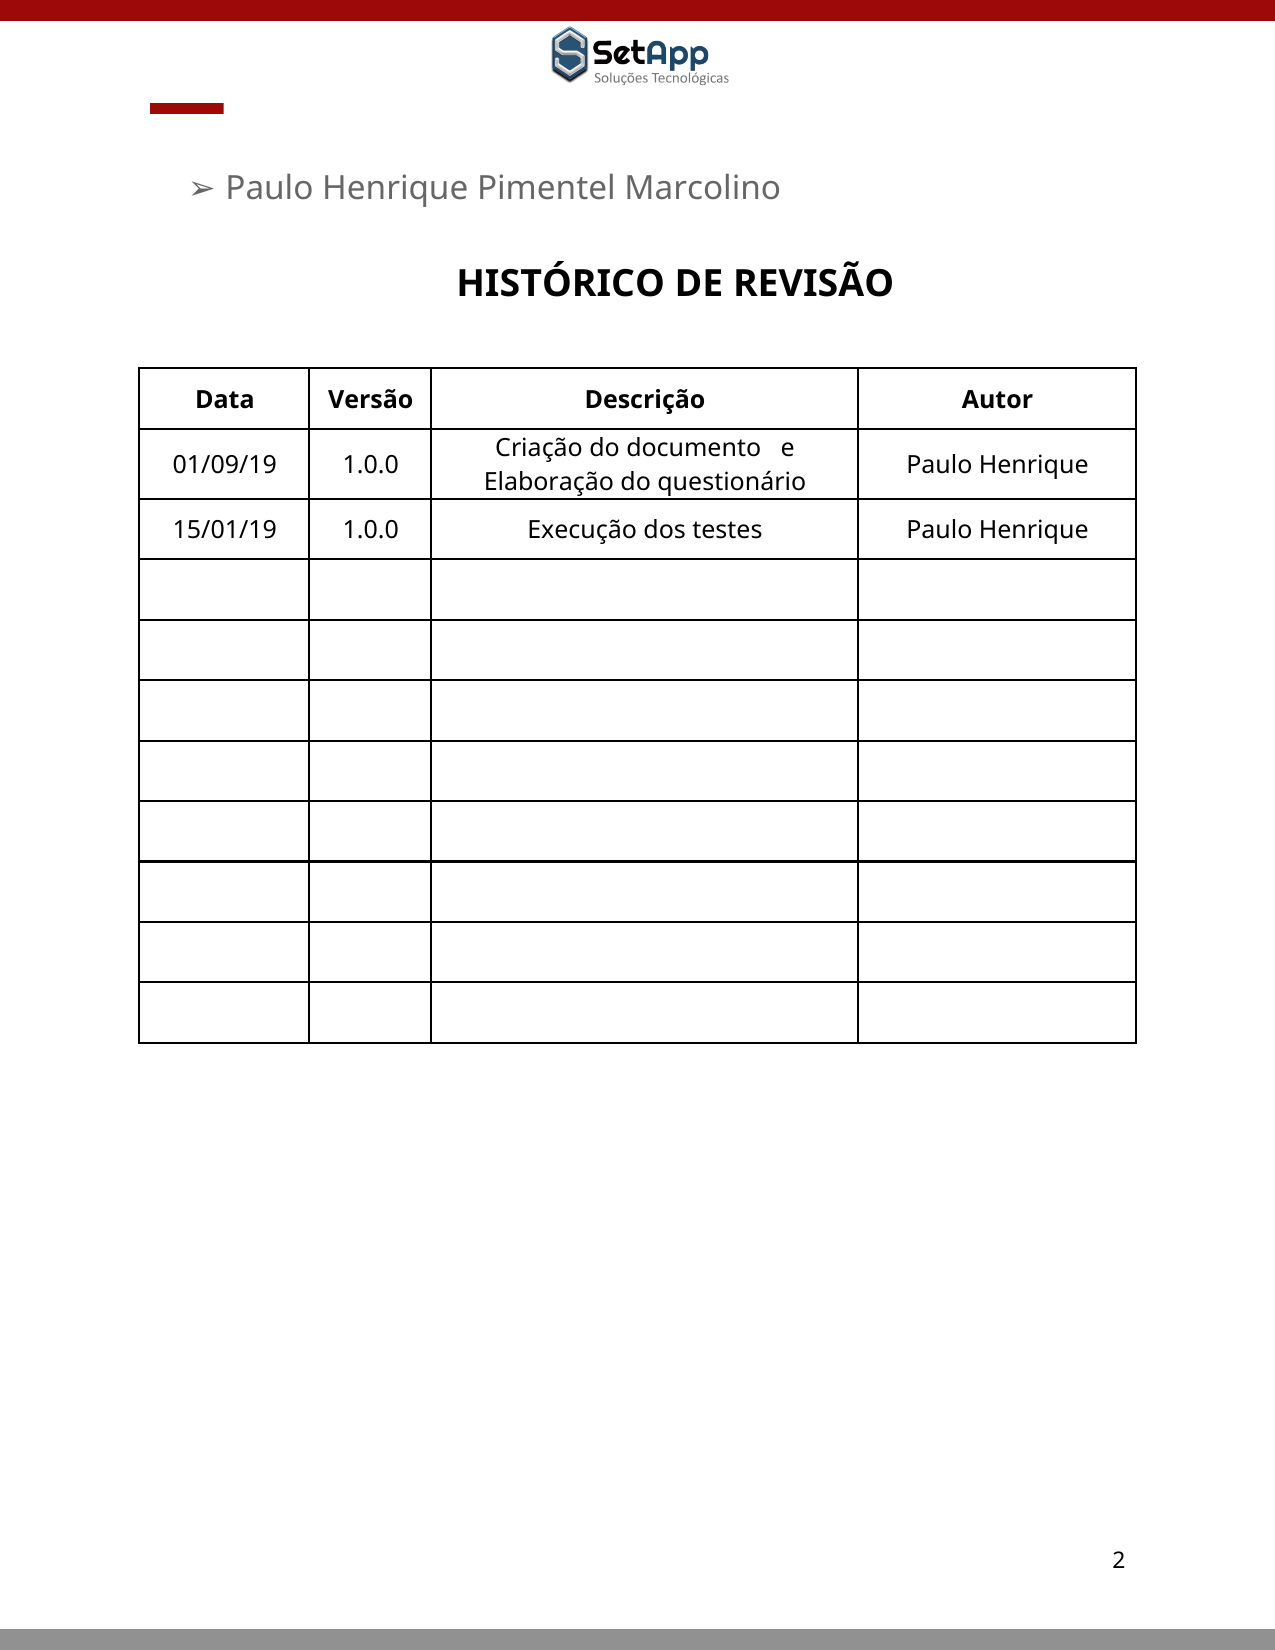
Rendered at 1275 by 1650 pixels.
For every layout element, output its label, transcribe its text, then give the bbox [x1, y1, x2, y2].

list HISTÓRICO DE REVISÃO [150, 256, 1125, 307]
table_cell [140, 802, 308, 860]
table_cell [140, 923, 308, 981]
table_cell [140, 681, 308, 739]
table_cell [859, 983, 1135, 1042]
table_cell [140, 983, 308, 1042]
table_cell [859, 681, 1135, 739]
table_cell Paulo Henrique [859, 500, 1135, 558]
table_cell [140, 621, 308, 679]
picture [545, 25, 730, 88]
table_header Descrição [432, 369, 857, 428]
table_cell [310, 681, 430, 739]
picture [0, 1629, 1275, 1650]
table_header Data [140, 369, 308, 428]
table_cell [859, 560, 1135, 619]
table_cell [432, 863, 857, 921]
picture [0, 0, 1275, 21]
table_cell 09/01/19 [140, 430, 308, 498]
table_cell [859, 742, 1135, 800]
table_cell [432, 681, 857, 739]
table_cell [310, 560, 430, 619]
table_cell 1.0.0 [310, 500, 430, 558]
table_cell [310, 802, 430, 860]
table_cell 15/01/19 [140, 500, 308, 558]
table_cell [432, 621, 857, 679]
table_cell [310, 983, 430, 1042]
table_cell [140, 560, 308, 619]
list Paulo Henrique Pimentel Marcolino [188, 150, 1125, 218]
table_cell [140, 863, 308, 921]
picture [150, 103, 224, 114]
table_cell [859, 802, 1135, 860]
table_cell Execução dos testes [432, 500, 857, 558]
table_cell [859, 621, 1135, 679]
table_cell [310, 742, 430, 800]
table_cell [432, 983, 857, 1042]
table_cell [310, 923, 430, 981]
table_cell [432, 923, 857, 981]
table_cell [432, 742, 857, 800]
table_cell [859, 863, 1135, 921]
table_cell [432, 560, 857, 619]
table_cell Paulo Henrique [859, 430, 1135, 498]
table_cell [432, 802, 857, 860]
table_cell 1.0.0 [310, 430, 430, 498]
table_header Versão [310, 369, 430, 428]
table_cell [310, 863, 430, 921]
table_cell Criação do documento e Elaboração do questionário [432, 430, 857, 498]
table_cell [140, 742, 308, 800]
table_cell [859, 923, 1135, 981]
table_header Autor [859, 369, 1135, 428]
table_cell [310, 621, 430, 679]
